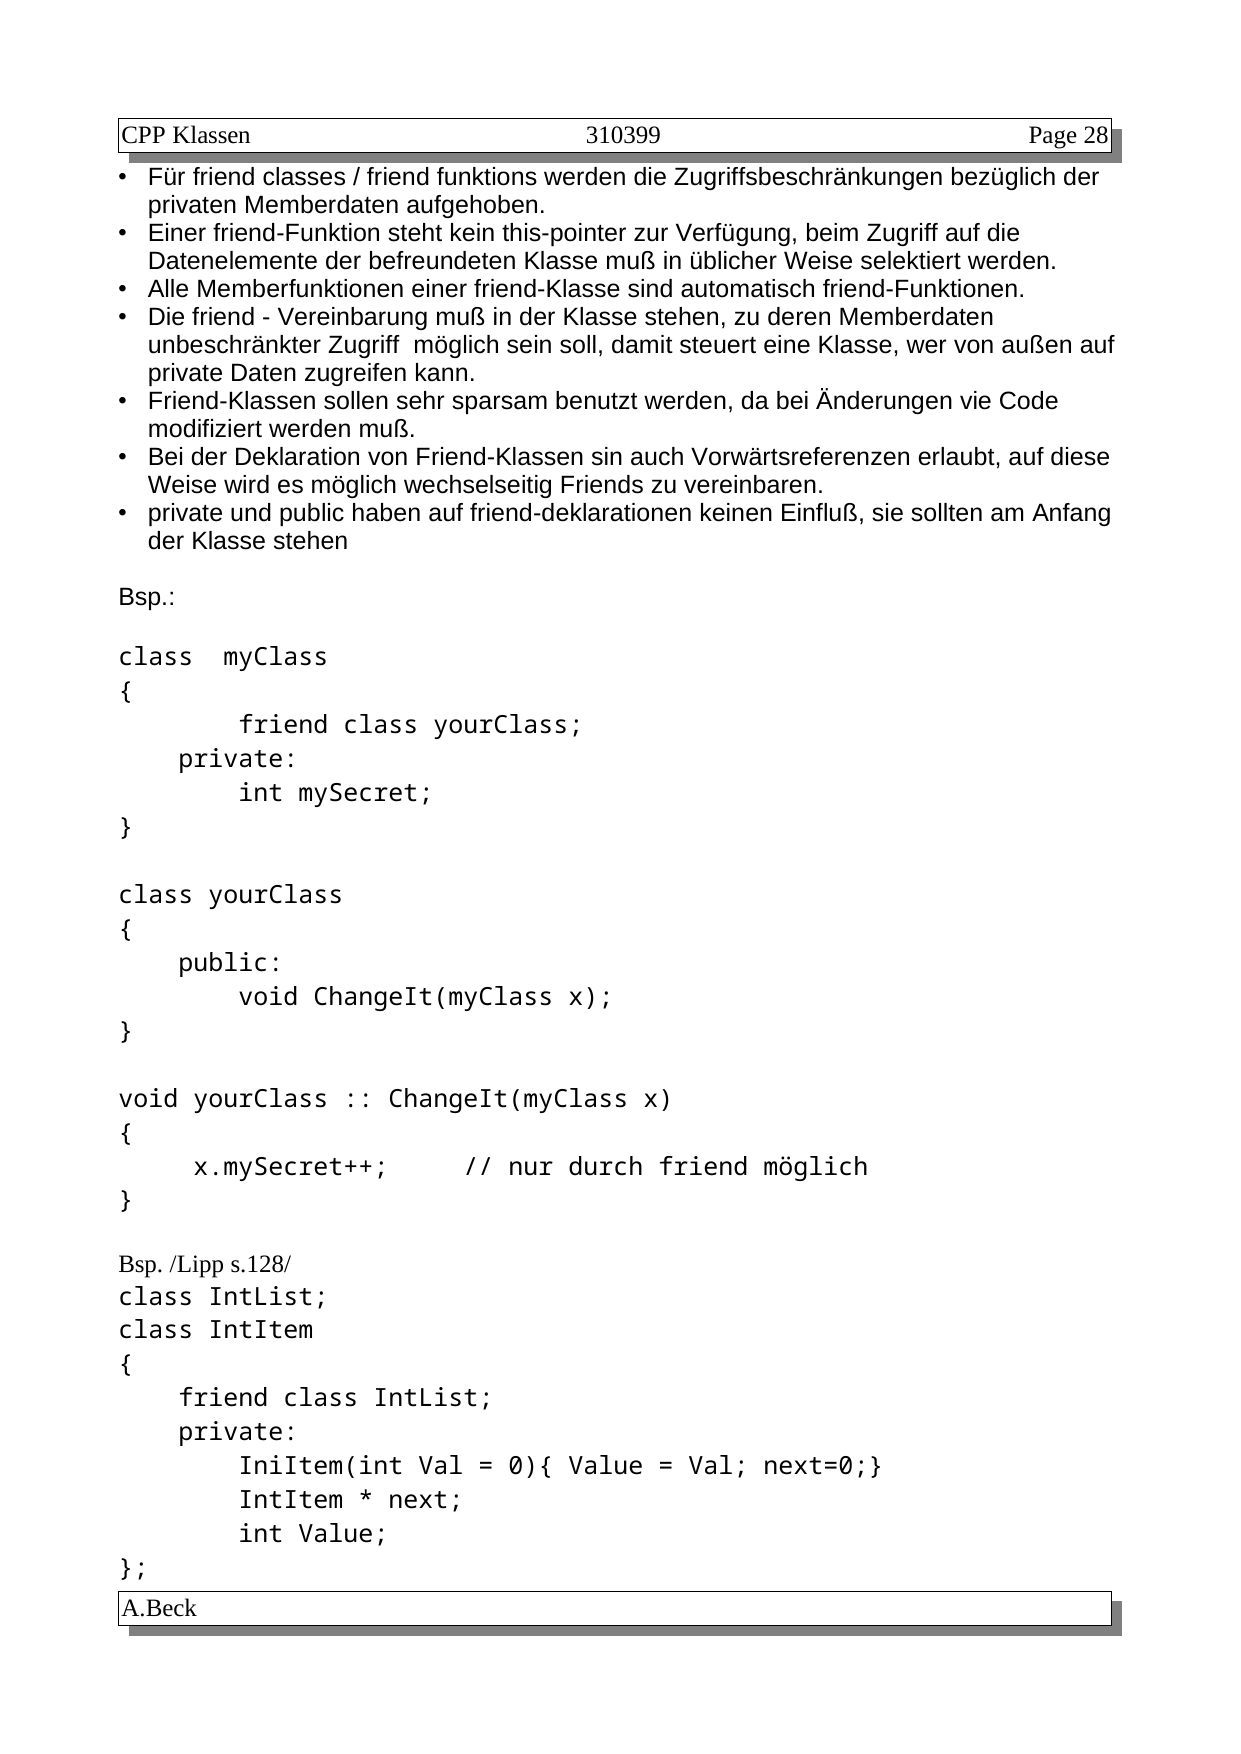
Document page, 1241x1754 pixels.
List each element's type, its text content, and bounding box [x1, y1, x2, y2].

text }; [118, 1550, 1122, 1584]
text Bsp.: [118, 583, 1122, 611]
text } [118, 1013, 1122, 1047]
text x.mySecret++; // nur durch friend möglich [118, 1148, 1122, 1182]
text { [118, 673, 1122, 707]
list Friend-Klassen sollen sehr sparsam benutzt werden, da bei Änderungen vie Code modifiziert werden muß. [118, 387, 1122, 443]
text class IntItem [118, 1312, 1122, 1346]
text { [118, 911, 1122, 945]
text } [118, 1182, 1122, 1216]
text int Value; [118, 1516, 1122, 1550]
text class yourClass [118, 877, 1122, 911]
text } [118, 809, 1122, 843]
text private: [118, 1414, 1122, 1448]
list Einer friend-Funktion steht kein this-pointer zur Verfügung, beim Zugriff auf die Datenelemente der befreundeten Klasse muß in üblicher Weise selektiert werden. [118, 219, 1122, 275]
text class myClass [118, 639, 1122, 673]
text int mySecret; [118, 775, 1122, 809]
text void yourClass :: ChangeIt(myClass x) [118, 1081, 1122, 1114]
text private: [118, 741, 1122, 775]
text void ChangeIt(myClass x); [118, 979, 1122, 1013]
list private und public haben auf friend-deklarationen keinen Einfluß, sie sollten am Anfang der Klasse stehen [118, 499, 1122, 555]
text class IntList; [118, 1278, 1122, 1312]
text IniItem(int Val = 0){ Value = Val; next=0;} [118, 1448, 1122, 1482]
text { [118, 1114, 1122, 1148]
text IntItem * next; [118, 1482, 1122, 1516]
list Für friend classes / friend funktions werden die Zugriffsbeschränkungen bezüglich der privaten Memberdaten aufgehoben. [118, 163, 1122, 219]
list Die friend - Vereinbarung muß in der Klasse stehen, zu deren Memberdaten unbeschränkter Zugriff möglich sein soll, damit steuert eine Klasse, wer von außen auf private Daten zugreifen kann. [118, 303, 1122, 387]
text friend class yourClass; [118, 707, 1122, 741]
text Bsp. /Lipp s.128/ [118, 1250, 1122, 1278]
list Alle Memberfunktionen einer friend-Klasse sind automatisch friend-Funktionen. [118, 275, 1122, 303]
text { [118, 1346, 1122, 1380]
text public: [118, 945, 1122, 979]
text friend class IntList; [118, 1380, 1122, 1414]
list Bei der Deklaration von Friend-Klassen sin auch Vorwärtsreferenzen erlaubt, auf diese Weise wird es möglich wechselseitig Friends zu vereinbaren. [118, 443, 1122, 499]
